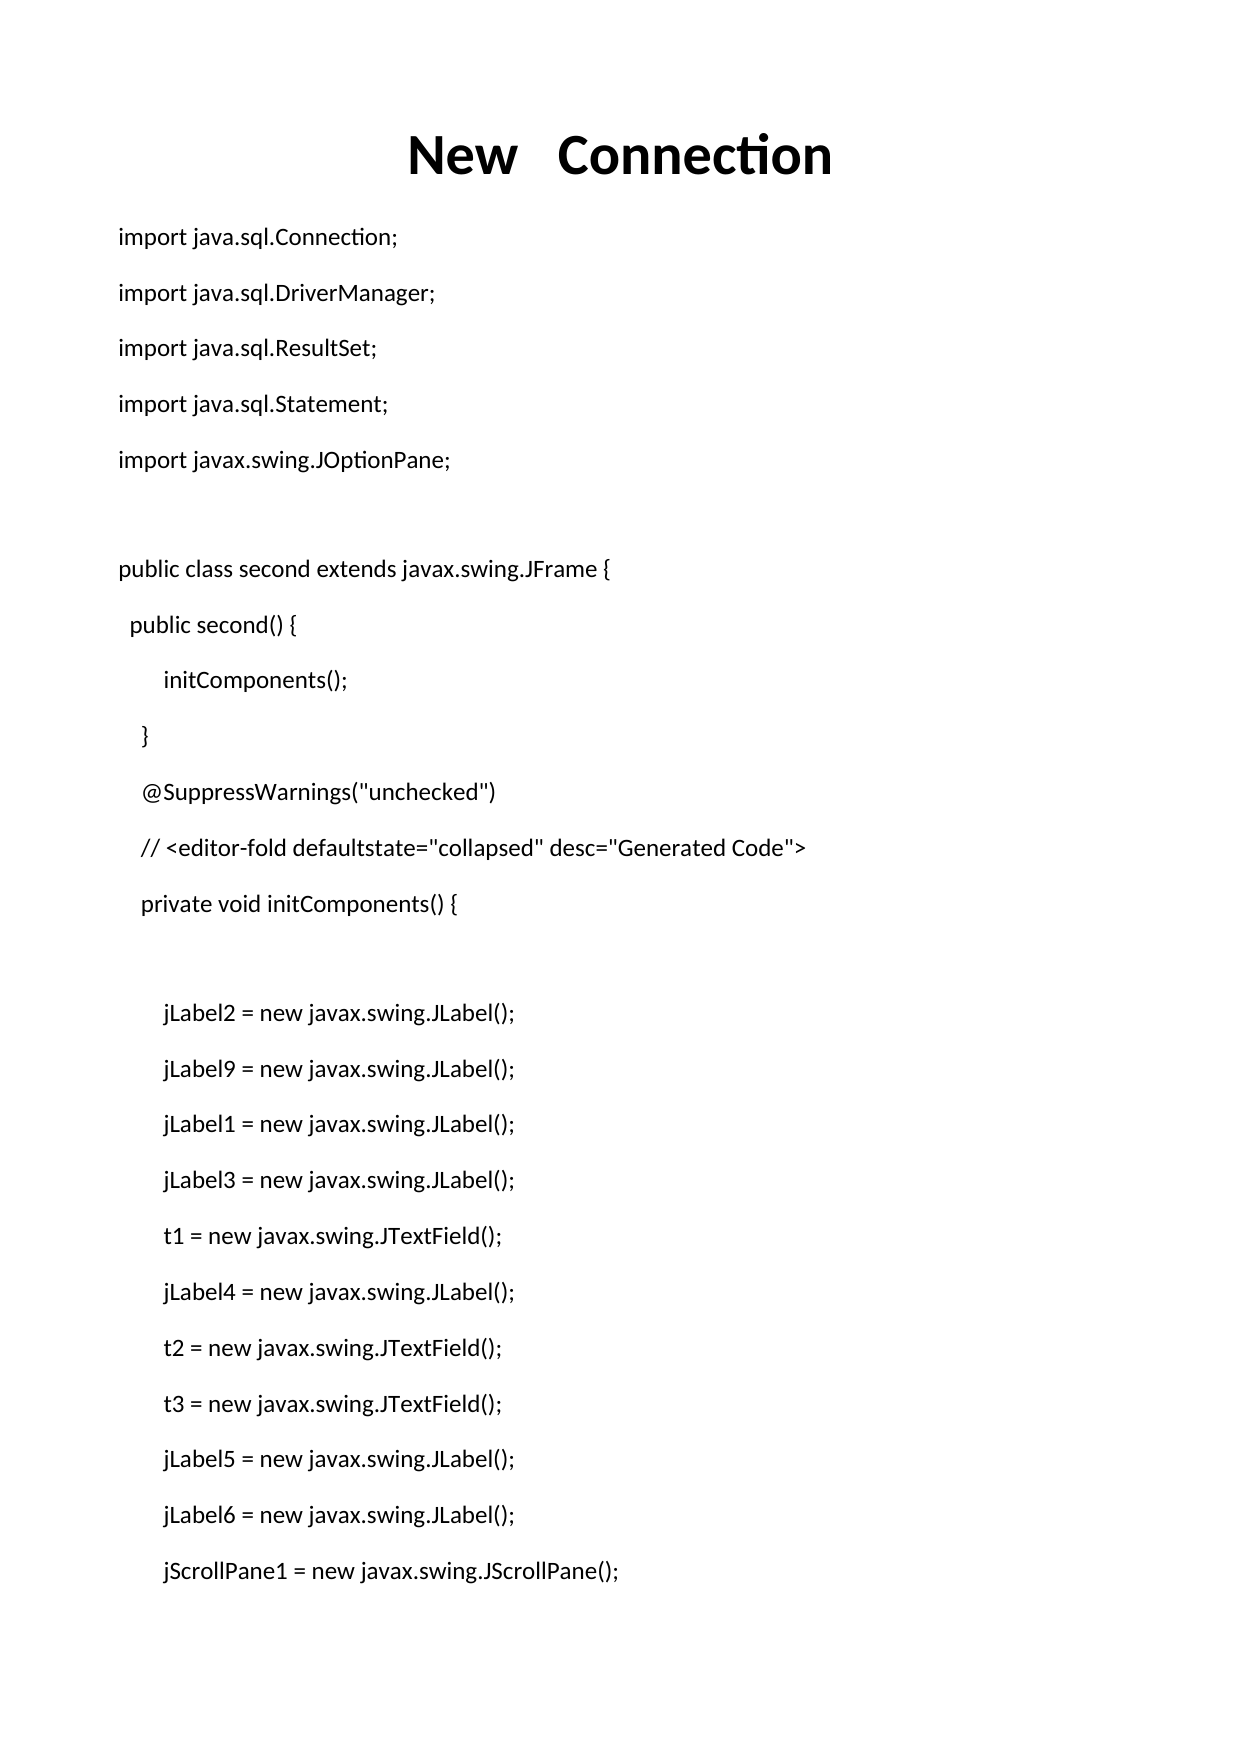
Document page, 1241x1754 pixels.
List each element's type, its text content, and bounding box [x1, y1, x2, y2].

text t1 = new javax.swing.JTextField(); [118, 1220, 1122, 1251]
text public second() { [118, 609, 1122, 639]
text jLabel2 = new javax.swing.JLabel(); [118, 997, 1122, 1027]
text jLabel5 = new javax.swing.JLabel(); [118, 1443, 1122, 1474]
text t3 = new javax.swing.JTextField(); [118, 1388, 1122, 1418]
text New Connection [118, 118, 1122, 189]
text private void initComponents() { [118, 888, 1122, 918]
text jScrollPane1 = new javax.swing.JScrollPane(); [118, 1555, 1122, 1586]
text import java.sql.DriverManager; [118, 277, 1122, 307]
text initComponents(); [118, 665, 1122, 695]
text t2 = new javax.swing.JTextField(); [118, 1332, 1122, 1362]
text jLabel9 = new javax.swing.JLabel(); [118, 1053, 1122, 1083]
text } [118, 721, 1122, 751]
text import java.sql.Statement; [118, 388, 1122, 419]
text // <editor-fold defaultstate="collapsed" desc="Generated Code"> [118, 832, 1122, 863]
text jLabel3 = new javax.swing.JLabel(); [118, 1164, 1122, 1195]
text import javax.swing.JOptionPane; [118, 444, 1122, 475]
text import java.sql.Connection; [118, 221, 1122, 251]
text @SuppressWarnings("unchecked") [118, 776, 1122, 807]
text jLabel4 = new javax.swing.JLabel(); [118, 1276, 1122, 1307]
text import java.sql.ResultSet; [118, 332, 1122, 363]
text public class second extends javax.swing.JFrame { [118, 553, 1122, 583]
text jLabel6 = new javax.swing.JLabel(); [118, 1499, 1122, 1530]
text jLabel1 = new javax.swing.JLabel(); [118, 1108, 1122, 1139]
